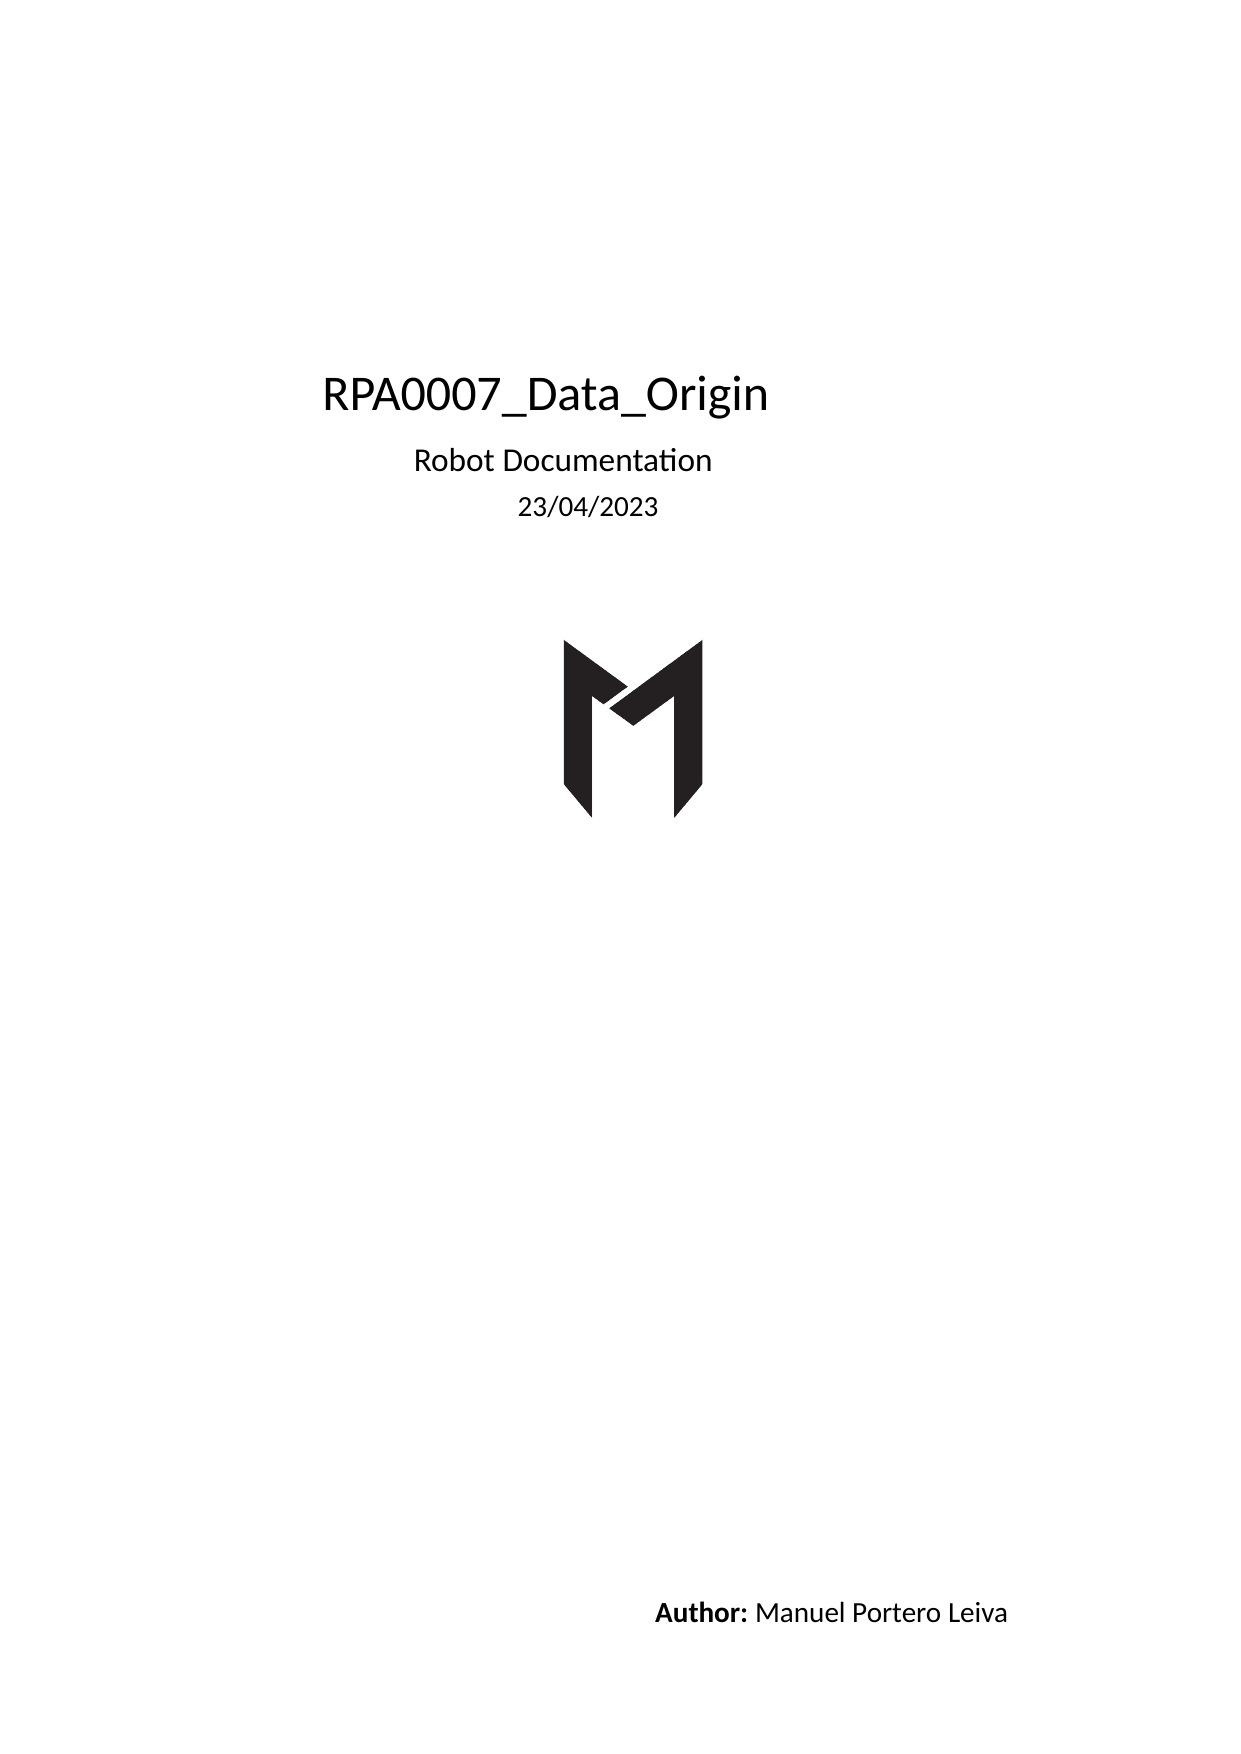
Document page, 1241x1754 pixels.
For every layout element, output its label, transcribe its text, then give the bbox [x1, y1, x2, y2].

text Author: Manuel Portero Leiva [118, 1594, 1122, 1629]
text Robot Documentation [118, 423, 1122, 484]
picture [563, 639, 703, 818]
text RPA0007_Data_Origin [118, 362, 1122, 423]
text 23/04/2023 [118, 484, 1122, 525]
